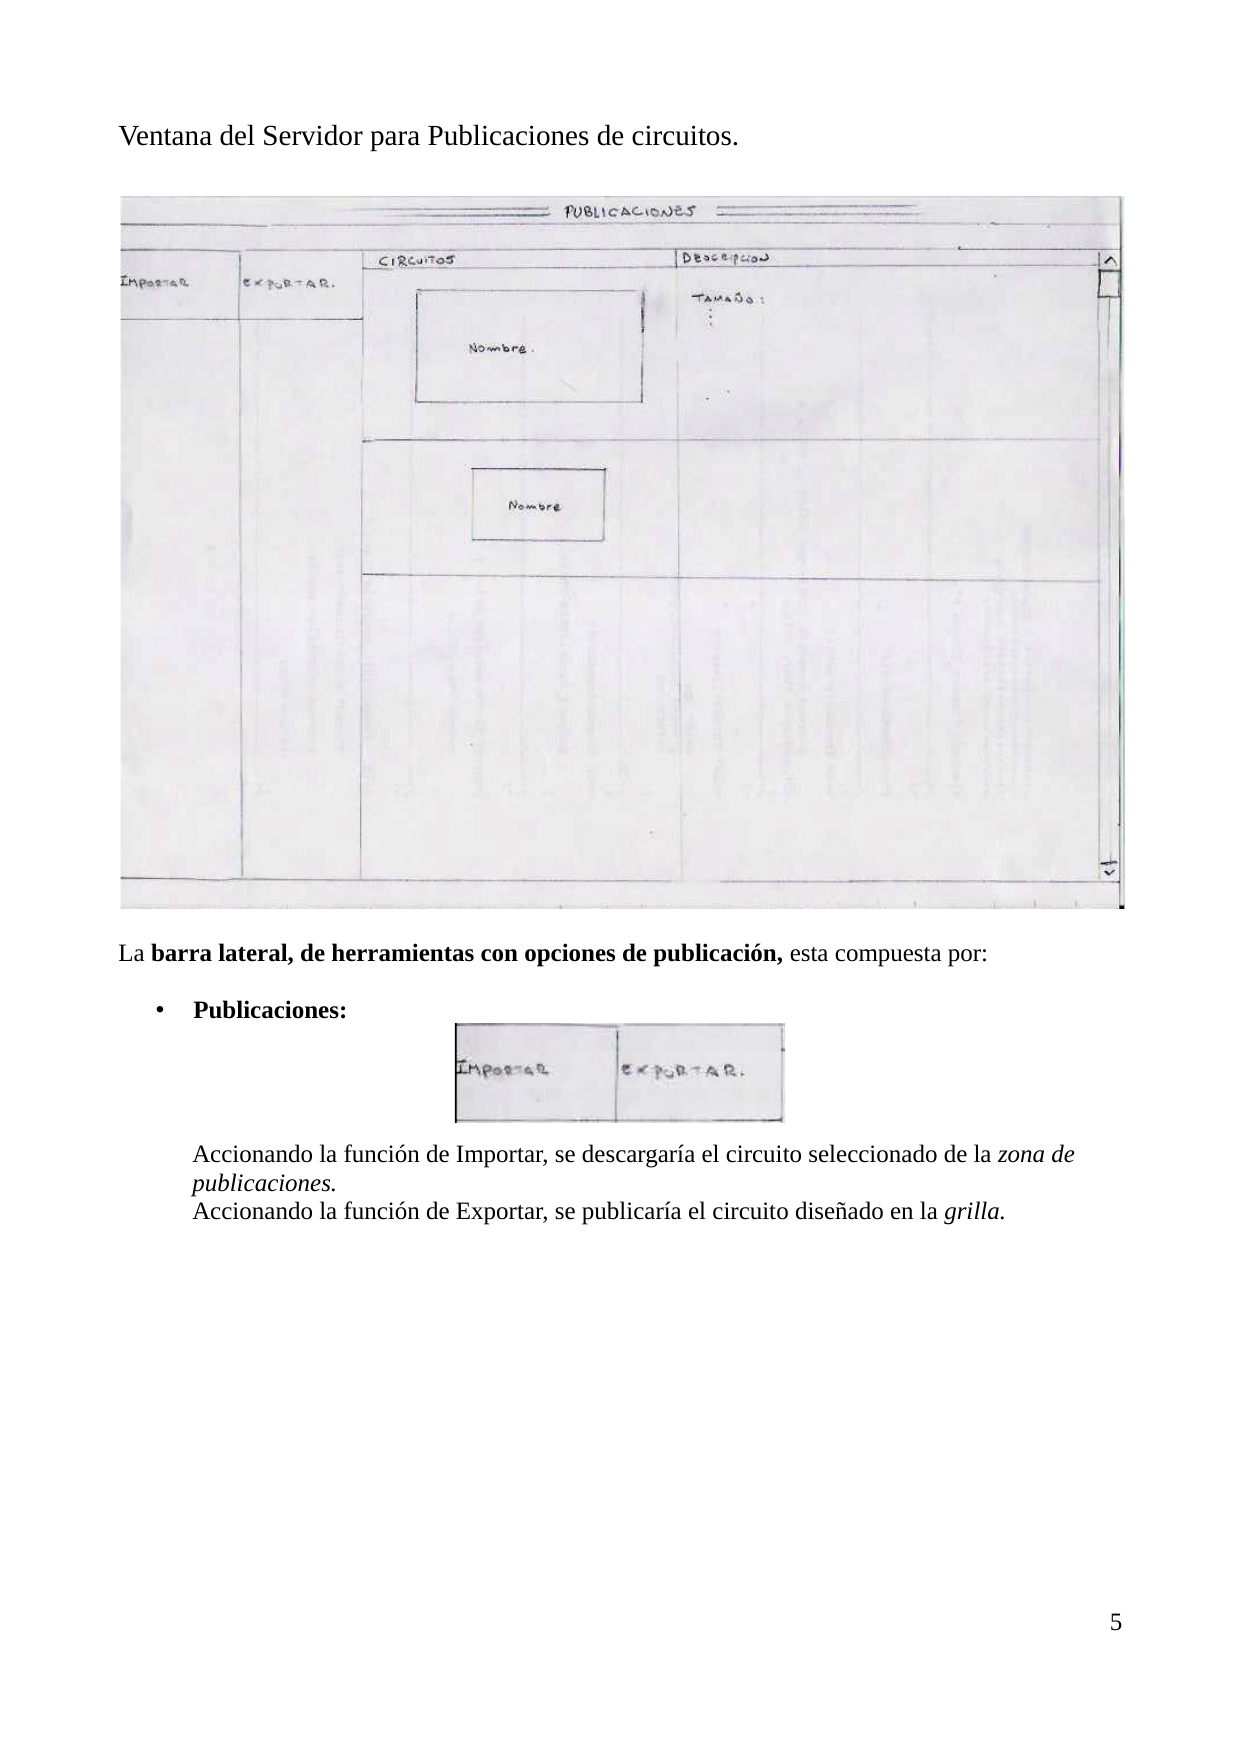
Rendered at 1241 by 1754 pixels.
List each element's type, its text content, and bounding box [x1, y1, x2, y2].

text Accionando la función de Exportar, se publicaría el circuito diseñado en la grilla. [118, 1196, 1122, 1225]
text Accionando la función de Importar, se descargaría el circuito seleccionado de la zona de publicaciones. [118, 1139, 1122, 1196]
text La barra lateral, de herramientas con opciones de publicación, esta compuesta por: [118, 938, 1122, 966]
picture [454, 1023, 786, 1123]
list Publicaciones: [156, 995, 1122, 1024]
picture [120, 196, 1125, 909]
text Ventana del Servidor para Publicaciones de circuitos. [118, 118, 1122, 152]
